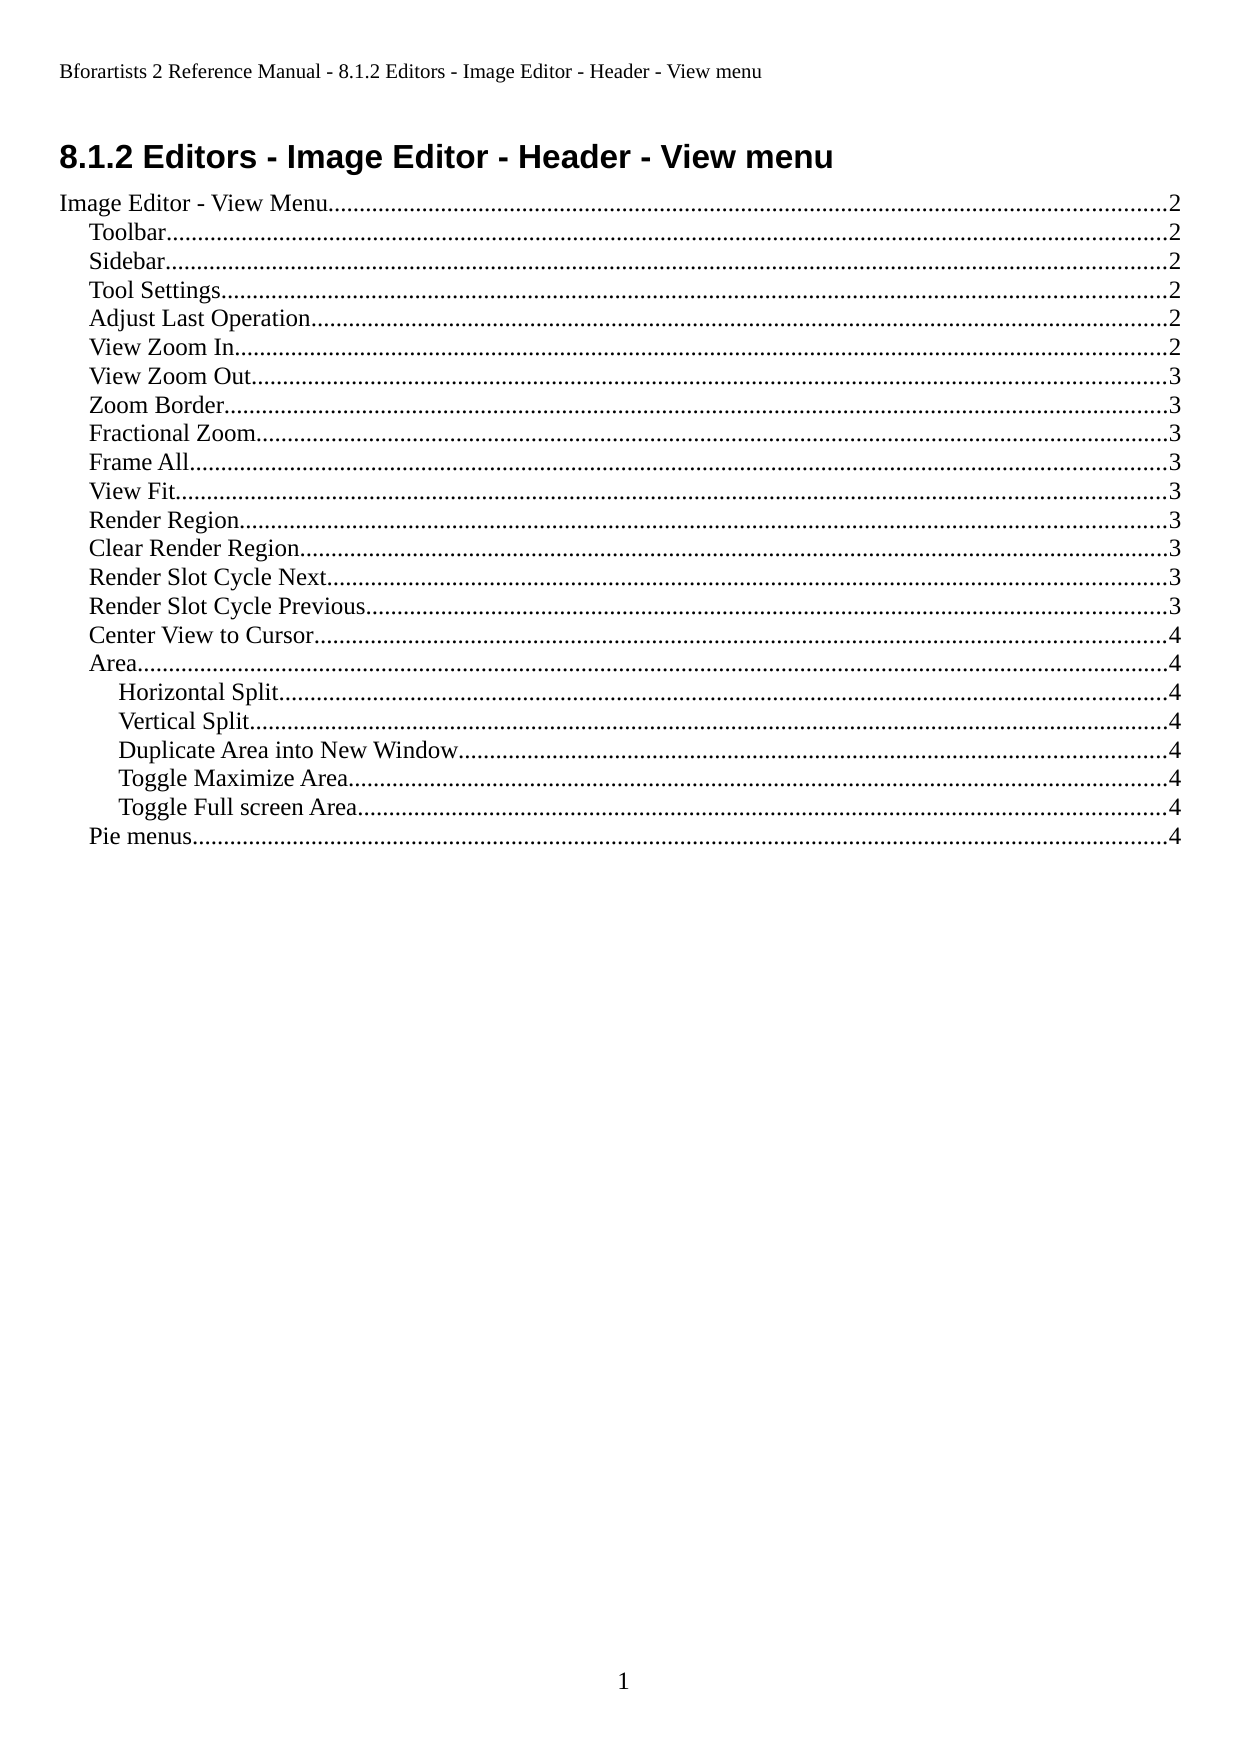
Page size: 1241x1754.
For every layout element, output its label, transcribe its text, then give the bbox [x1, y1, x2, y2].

text Adjust Last Operation 2 [88, 303, 1181, 332]
text Sidebar 2 [88, 246, 1181, 275]
text View Zoom Out 3 [88, 361, 1181, 390]
text Pie menus 4 [88, 821, 1181, 850]
text Vertical Split 4 [118, 706, 1181, 735]
text Clear Render Region 3 [88, 533, 1181, 562]
text Tool Settings 2 [88, 275, 1181, 303]
text Zoom Border 3 [88, 390, 1181, 418]
text Toolbar 2 [88, 217, 1181, 246]
text Image Editor - View Menu 2 [59, 188, 1181, 217]
text Toggle Maximize Area 4 [118, 763, 1181, 792]
text Render Slot Cycle Previous 3 [88, 591, 1181, 620]
text View Zoom In 2 [88, 332, 1181, 361]
text Area 4 [88, 648, 1181, 677]
text Render Slot Cycle Next 3 [88, 562, 1181, 591]
text Duplicate Area into New Window 4 [118, 735, 1181, 763]
text Toggle Full screen Area 4 [118, 792, 1181, 821]
subtitle 8.1.2 Editors - Image Editor - Header - View menu [59, 138, 1181, 176]
text Render Region 3 [88, 505, 1181, 533]
text Fractional Zoom 3 [88, 418, 1181, 447]
text View Fit 3 [88, 476, 1181, 505]
text Center View to Cursor 4 [88, 620, 1181, 648]
text Horizontal Split 4 [118, 677, 1181, 706]
text Frame All 3 [88, 447, 1181, 476]
